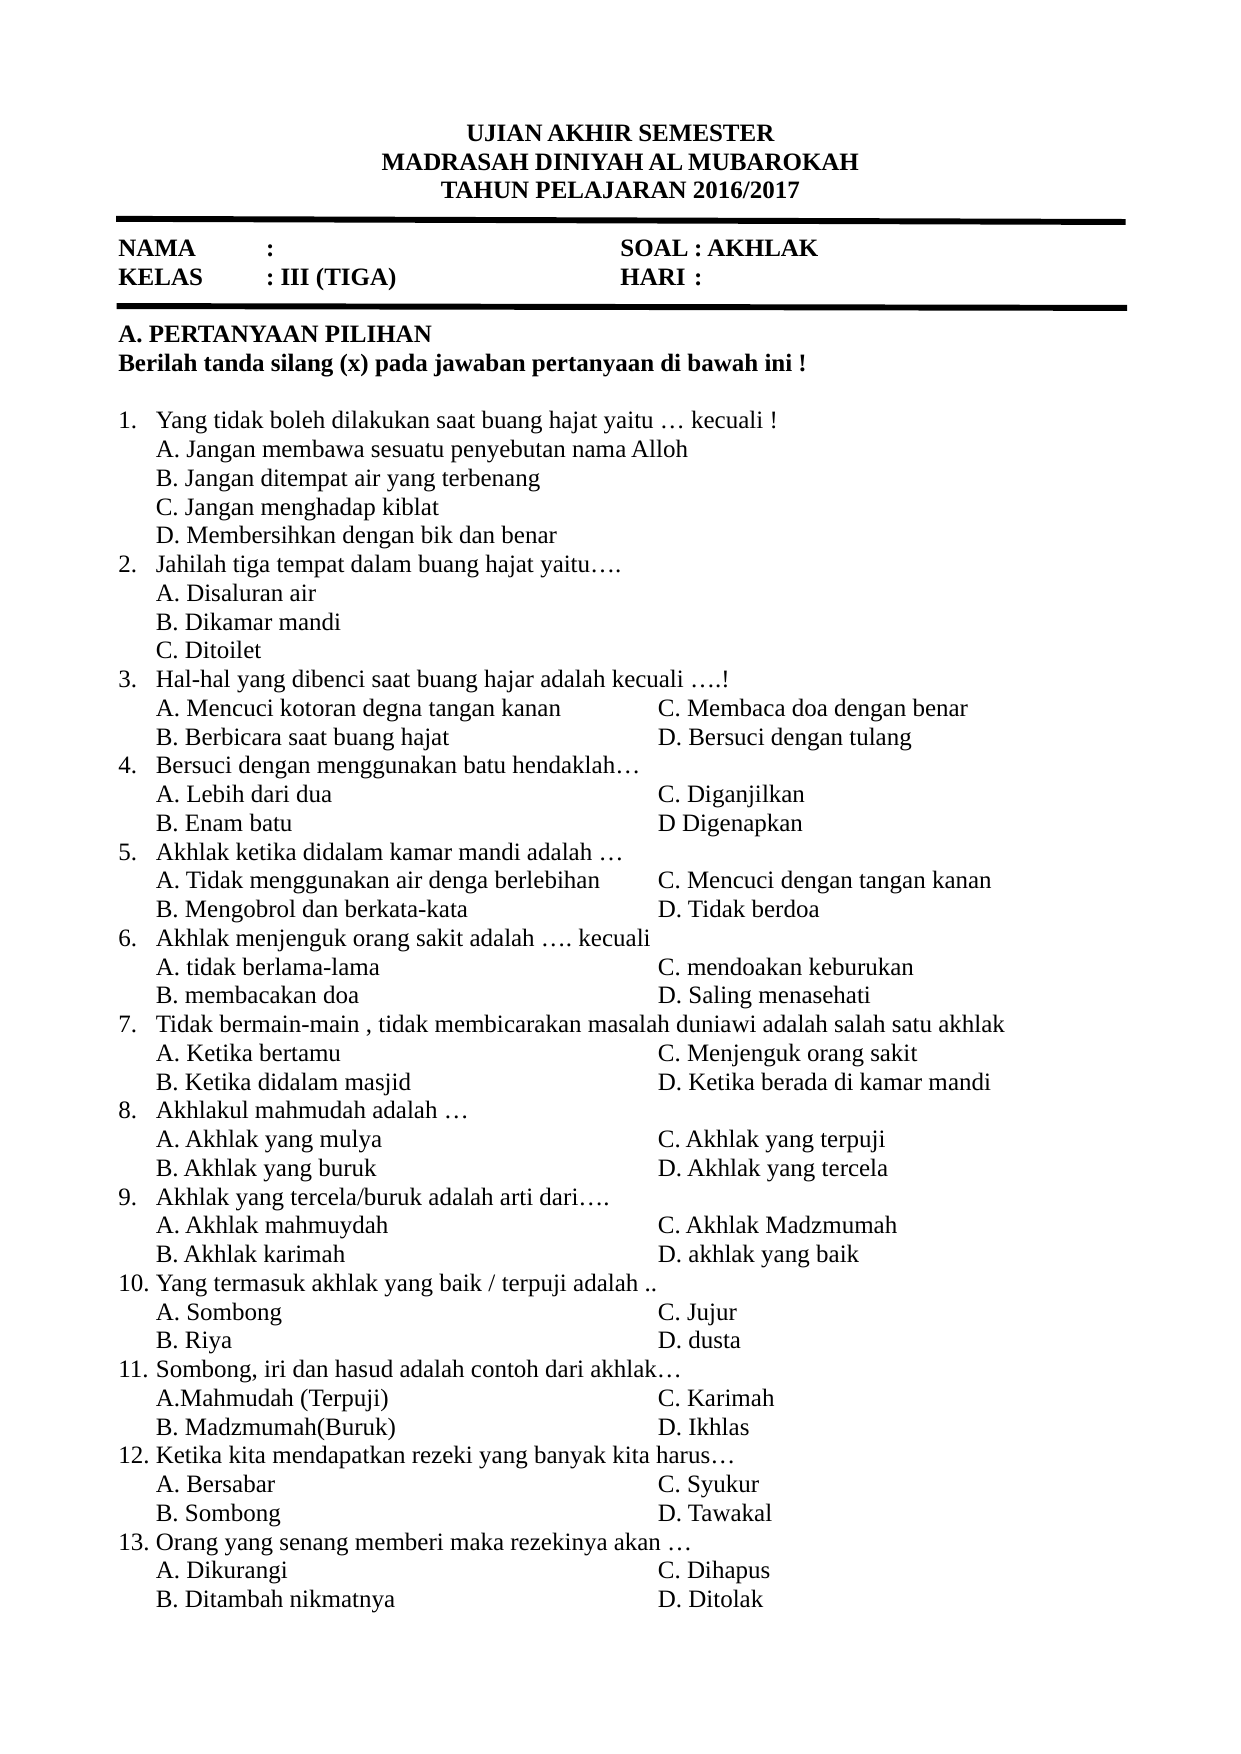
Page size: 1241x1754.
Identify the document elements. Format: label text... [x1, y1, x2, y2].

text TAHUN PELAJARAN 2016/2017 [118, 176, 1122, 204]
text 3. Hal-hal yang dibenci saat buang hajar adalah kecuali ….! [118, 664, 1122, 693]
text C. Karimah [620, 1383, 1122, 1412]
text 13. Orang yang senang memberi maka rezekinya akan … [118, 1527, 1122, 1556]
text B. Jangan ditempat air yang terbenang [118, 463, 1122, 492]
text D. dusta [620, 1326, 1122, 1354]
text D Digenapkan [620, 808, 1122, 837]
text A. PERTANYAAN PILIHAN [118, 319, 1122, 348]
text C. Jangan menghadap kiblat [118, 492, 1122, 521]
text C. Menjenguk orang sakit [620, 1038, 1122, 1067]
text D. Tidak berdoa [620, 894, 1122, 923]
text HARI : [620, 262, 1122, 291]
text A. Disaluran air [118, 578, 1122, 607]
text B. Riya [118, 1326, 620, 1354]
text D. Saling menasehati [620, 981, 1122, 1009]
text D. Ikhlas [620, 1412, 1122, 1441]
text D. Membersihkan dengan bik dan benar [118, 521, 1122, 549]
text 7. Tidak bermain-main , tidak membicarakan masalah duniawi adalah salah satu akhlak [118, 1009, 1122, 1038]
text A. Ketika bertamu [118, 1038, 620, 1067]
text A. tidak berlama-lama [118, 952, 620, 981]
text D. Tawakal [620, 1498, 1122, 1527]
text B. Madzmumah(Buruk) [118, 1412, 620, 1441]
text C. Syukur [620, 1469, 1122, 1498]
text C. Jujur [620, 1297, 1122, 1326]
text 6. Akhlak menjenguk orang sakit adalah …. kecuali [118, 923, 1122, 952]
text C. Mencuci dengan tangan kanan [620, 866, 1122, 894]
text A.Mahmudah (Terpuji) [118, 1383, 620, 1412]
text 9. Akhlak yang tercela/buruk adalah arti dari…. [118, 1182, 1122, 1211]
text B. Akhlak karimah [118, 1239, 620, 1268]
text KELAS : III (TIGA) [118, 262, 620, 291]
text C. Ditoilet [118, 636, 1122, 664]
text A. Mencuci kotoran degna tangan kanan [118, 693, 620, 722]
text 10. Yang termasuk akhlak yang baik / terpuji adalah .. [118, 1268, 1122, 1297]
text 2. Jahilah tiga tempat dalam buang hajat yaitu…. [118, 549, 1122, 578]
text D. Akhlak yang tercela [620, 1153, 1122, 1182]
text C. mendoakan keburukan [620, 952, 1122, 981]
text C. Akhlak Madzmumah [620, 1211, 1122, 1239]
text A. Tidak menggunakan air denga berlebihan [118, 866, 620, 894]
text B. Ketika didalam masjid [118, 1067, 620, 1096]
text B. Mengobrol dan berkata-kata [118, 894, 620, 923]
text A. Lebih dari dua [118, 779, 620, 808]
text 8. Akhlakul mahmudah adalah … [118, 1096, 1122, 1124]
text D. Ketika berada di kamar mandi [620, 1067, 1122, 1096]
text A. Jangan membawa sesuatu penyebutan nama Alloh [118, 434, 1122, 463]
text C. Dihapus [620, 1556, 1122, 1584]
text D. Bersuci dengan tulang [620, 722, 1122, 751]
text MADRASAH DINIYAH AL MUBAROKAH [118, 147, 1122, 176]
text 1. Yang tidak boleh dilakukan saat buang hajat yaitu … kecuali ! [118, 406, 1122, 434]
text A. Dikurangi [118, 1556, 620, 1584]
text NAMA : [118, 233, 620, 262]
text B. Enam batu [118, 808, 620, 837]
text 11. Sombong, iri dan hasud adalah contoh dari akhlak… [118, 1354, 1122, 1383]
text 12. Ketika kita mendapatkan rezeki yang banyak kita harus… [118, 1441, 1122, 1469]
text D. Ditolak [620, 1584, 1122, 1613]
text A. Bersabar [118, 1469, 620, 1498]
text B. Ditambah nikmatnya [118, 1584, 620, 1613]
text C. Akhlak yang terpuji [620, 1124, 1122, 1153]
text SOAL : AKHLAK [620, 233, 1122, 262]
text B. Dikamar mandi [118, 607, 1122, 636]
text 5. Akhlak ketika didalam kamar mandi adalah … [118, 837, 1122, 866]
text C. Membaca doa dengan benar [620, 693, 1122, 722]
text UJIAN AKHIR SEMESTER [118, 118, 1122, 147]
text B. membacakan doa [118, 981, 620, 1009]
text A. Akhlak yang mulya [118, 1124, 620, 1153]
text B. Akhlak yang buruk [118, 1153, 620, 1182]
text A. Akhlak mahmuydah [118, 1211, 620, 1239]
text C. Diganjilkan [620, 779, 1122, 808]
text A. Sombong [118, 1297, 620, 1326]
text B. Berbicara saat buang hajat [118, 722, 620, 751]
text Berilah tanda silang (x) pada jawaban pertanyaan di bawah ini ! [118, 348, 1122, 377]
text 4. Bersuci dengan menggunakan batu hendaklah… [118, 751, 1122, 779]
text B. Sombong [118, 1498, 620, 1527]
text D. akhlak yang baik [620, 1239, 1122, 1268]
